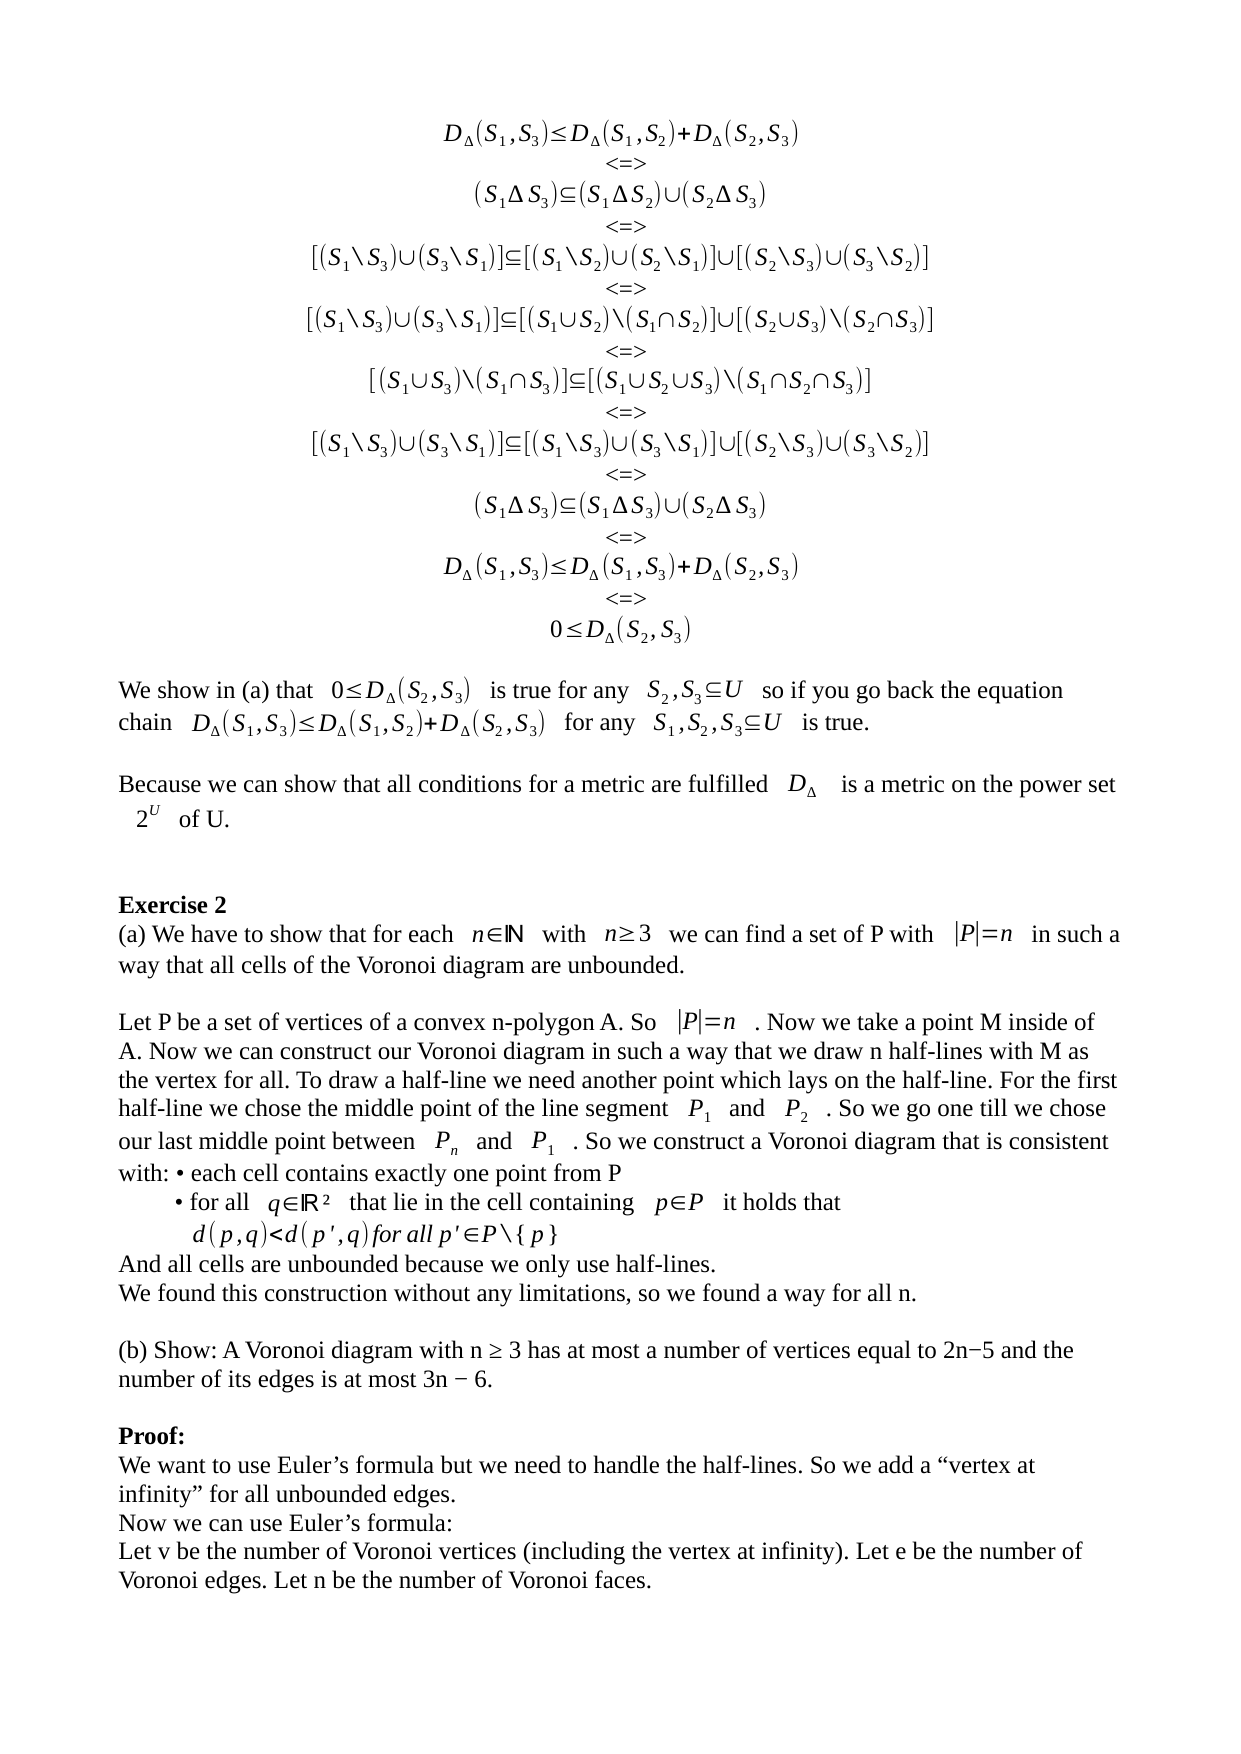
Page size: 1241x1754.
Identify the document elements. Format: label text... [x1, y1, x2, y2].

text And all cells are unbounded because we only use half-lines. [118, 1249, 1122, 1278]
text We show in (a) thatis true for anyso if you go back the equation chainfor anyis true. [118, 675, 1122, 740]
text Let v be the number of Voronoi vertices (including the vertex at infinity). Let e be the number of Voronoi edges. Let n be the number of Voronoi faces. [118, 1536, 1122, 1594]
text Now we can use Euler’s formula: [118, 1508, 1122, 1536]
text (a) We have to show that for eachwithwe can find a set of P within such a way that all cells of the Voronoi diagram are unbounded. [118, 919, 1122, 978]
text We found this construction without any limitations, so we found a way for all n. [118, 1278, 1122, 1306]
text Because we can show that all conditions for a metric are fulfilled is a metric on the power setof U. [118, 769, 1122, 832]
text • for allthat lie in the cell containingit holds that [118, 1187, 1122, 1218]
text Exercise 2 [118, 890, 1122, 919]
text Let P be a set of vertices of a convex n-polygon A. So. Now we take a point M inside of A. Now we can construct our Voronoi diagram in such a way that we draw n half-lines with M as the vertex for all. To draw a half-line we need another point which lays on the half-line. For the first half-line we chose the middle point of the line segmentand. So we go one till we chose our last middle point betweenand. So we construct a Voronoi diagram that is consistent with: • each cell contains exactly one point from P [118, 1007, 1122, 1187]
text (b) Show: A Voronoi diagram with n ≥ 3 has at most a number of vertices equal to 2n−5 and the number of its edges is at most 3n − 6. [118, 1335, 1122, 1393]
text Proof: [118, 1421, 1122, 1450]
text We want to use Euler’s formula but we need to handle the half-lines. So we add a “vertex at infinity” for all unbounded edges. [118, 1450, 1122, 1508]
